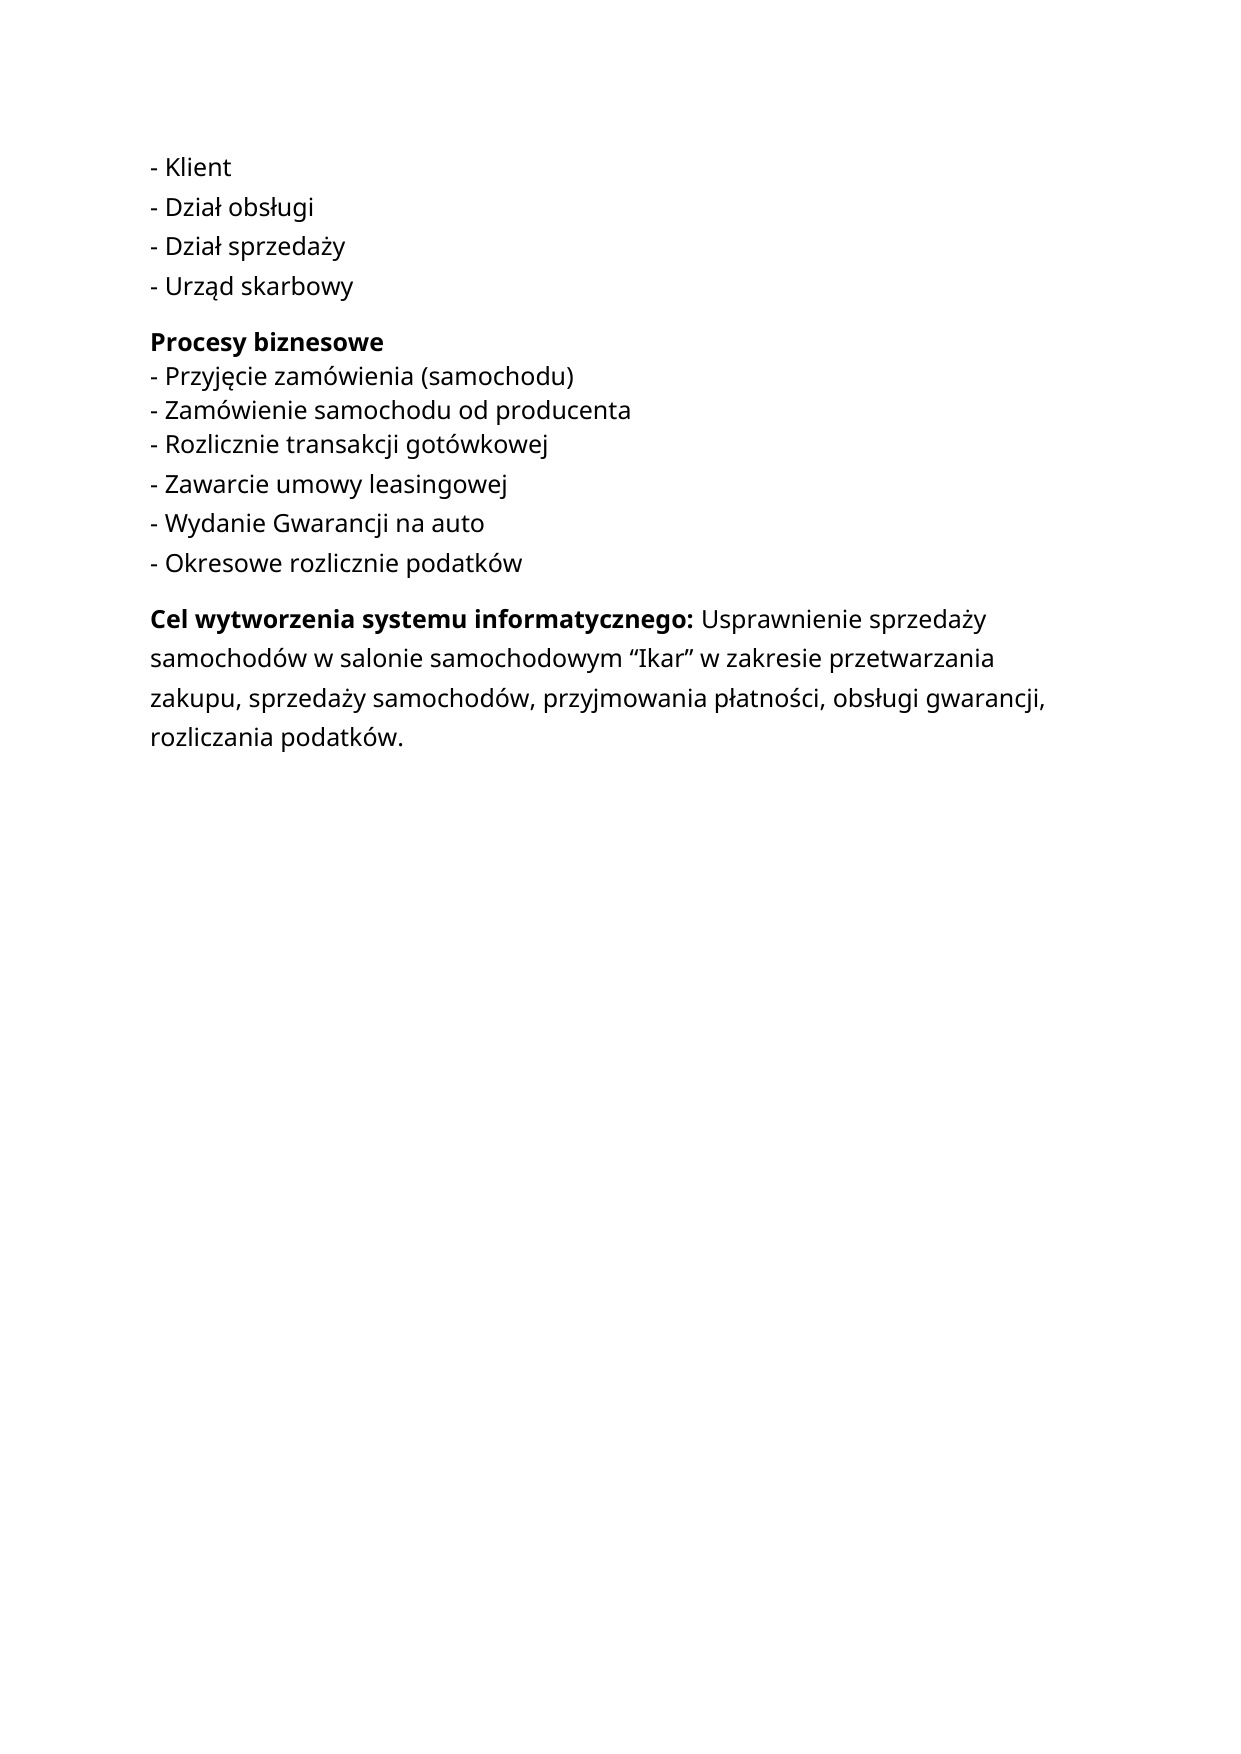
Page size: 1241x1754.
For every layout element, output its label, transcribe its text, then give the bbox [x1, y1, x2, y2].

text - Przyjęcie zamówienia (samochodu) - Zamówienie samochodu od producenta [150, 359, 1090, 427]
text Procesy biznesowe [150, 324, 1090, 359]
text - Rozlicznie transakcji gotówkowej - Zawarcie umowy leasingowej - Wydanie Gwarancji na auto - Okresowe rozlicznie podatków [150, 427, 1090, 579]
text Cel wytworzenia systemu informatycznego: Usprawnienie sprzedaży samochodów w salonie samochodowym “Ikar” w zakresie przetwarzania zakupu, sprzedaży samochodów, przyjmowania płatności, obsługi gwarancji, rozliczania podatków. [150, 601, 1090, 754]
text - Klient - Dział obsługi - Dział sprzedaży - Urząd skarbowy [150, 150, 1090, 302]
